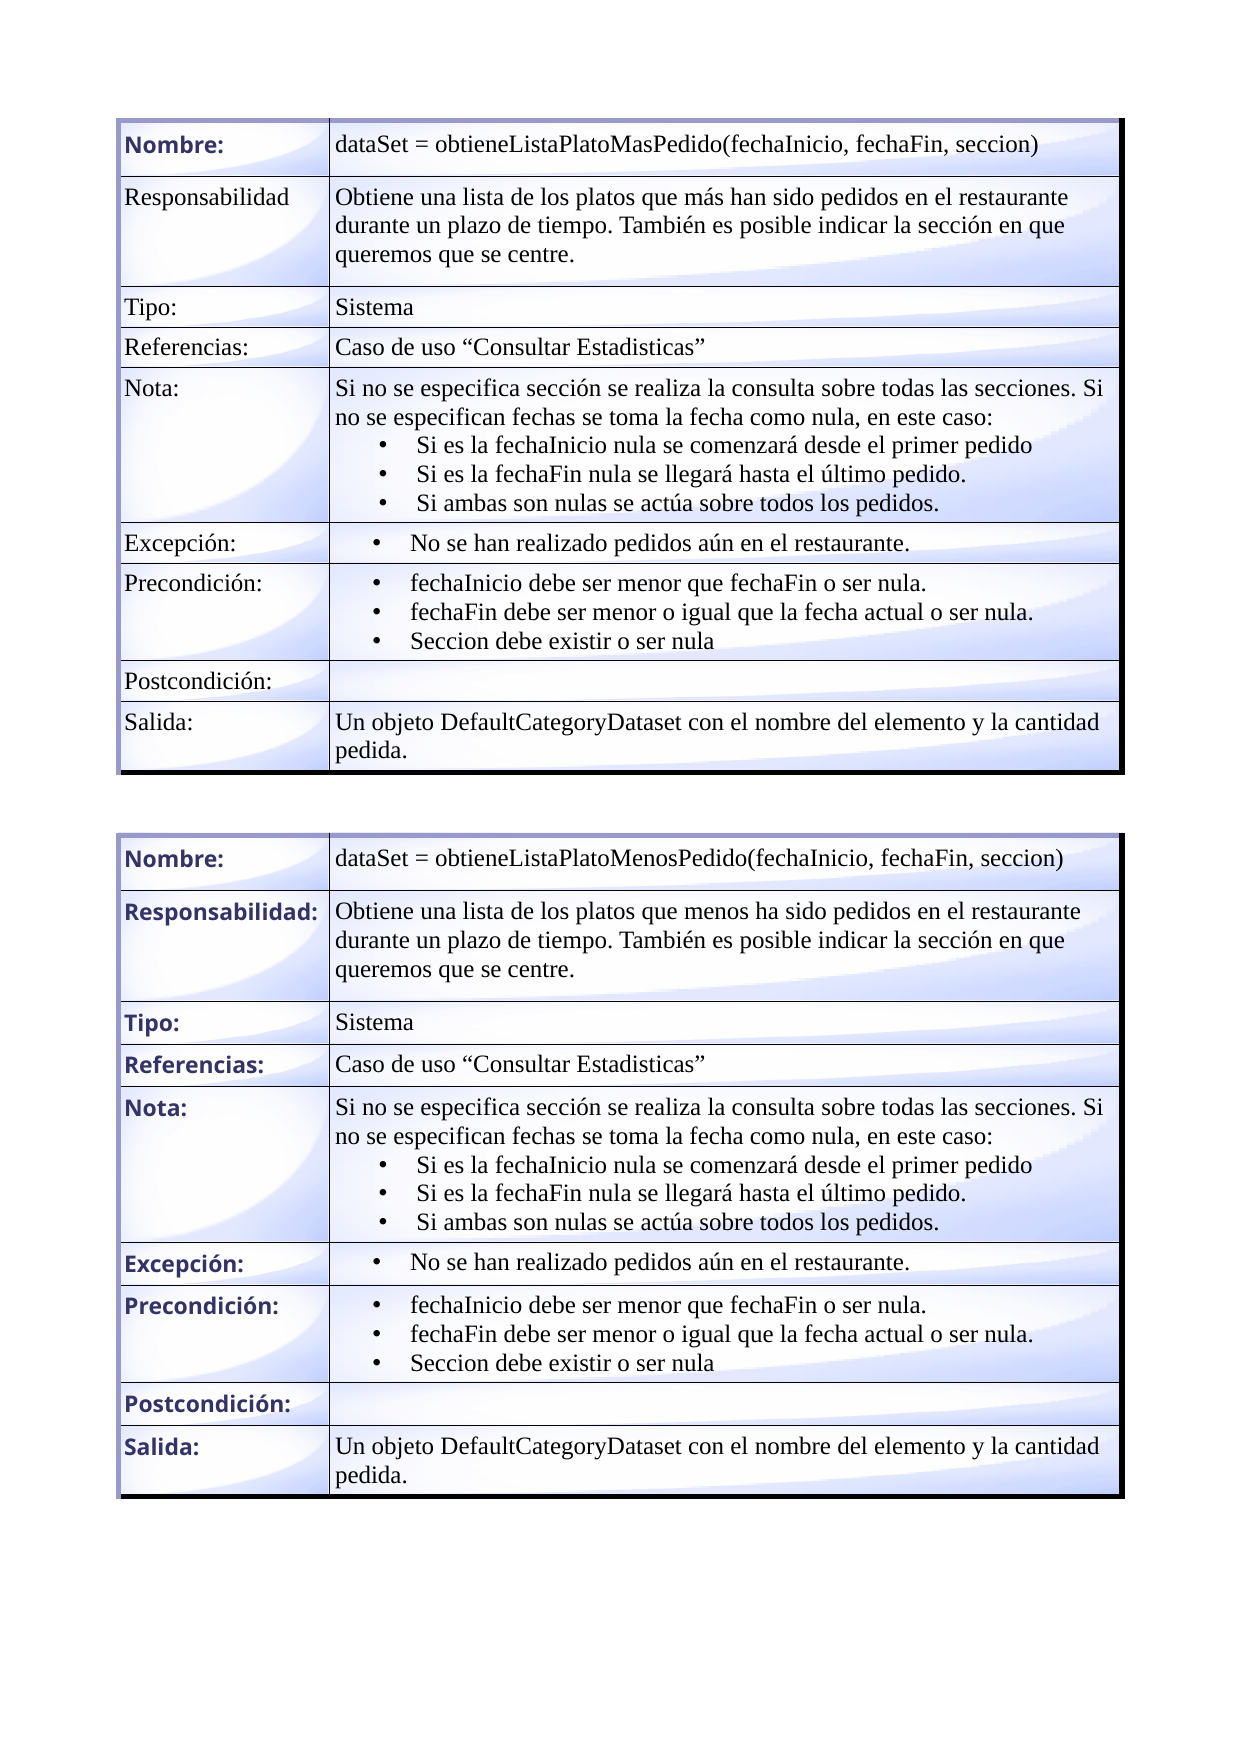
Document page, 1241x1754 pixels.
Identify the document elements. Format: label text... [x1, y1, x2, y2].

table_cell No se han realizado pedidos aún en el restaurante. [330, 523, 1119, 563]
table_cell [330, 1383, 1119, 1425]
table_header dataSet = obtieneListaPlatoMasPedido(fechaInicio, fechaFin, seccion) [330, 123, 1119, 176]
table_cell Salida: [121, 702, 329, 770]
table_cell Nota: [121, 368, 329, 522]
table_cell Tipo: [121, 1002, 329, 1043]
table_cell [330, 661, 1119, 701]
table_cell Referencias: [121, 328, 329, 367]
table_cell Excepción: [121, 1243, 329, 1284]
table_cell Responsabilidad [121, 177, 329, 286]
table_cell fechaInicio debe ser menor que fechaFin o ser nula. fechaFin debe ser menor o igual que la fecha actual o ser nula. Seccion debe existir o ser nula [330, 1286, 1119, 1382]
table_cell Si no se especifica sección se realiza la consulta sobre todas las secciones. Si no se especifican fechas se toma la fecha como nula, en este caso: Si es la fechaInicio nula se comenzará desde el primer pedido Si es la fechaFin nula se llegará hasta el último pedido. Si ambas son nulas se actúa sobre todos los pedidos. [330, 1087, 1119, 1242]
table_cell fechaInicio debe ser menor que fechaFin o ser nula. fechaFin debe ser menor o igual que la fecha actual o ser nula. Seccion debe existir o ser nula [330, 564, 1119, 660]
table_cell Nota: [121, 1087, 329, 1242]
table_cell Postcondición: [121, 661, 329, 701]
table_cell Un objeto DefaultCategoryDataset con el nombre del elemento y la cantidad pedida. [330, 702, 1119, 770]
table_cell Salida: [121, 1426, 329, 1494]
table_cell Precondición: [121, 564, 329, 660]
table_cell Caso de uso “Consultar Estadisticas” [330, 328, 1119, 367]
table_cell Un objeto DefaultCategoryDataset con el nombre del elemento y la cantidad pedida. [330, 1426, 1119, 1494]
table_cell Excepción: [121, 523, 329, 563]
table_cell Sistema [330, 1002, 1119, 1043]
table_cell Obtiene una lista de los platos que más han sido pedidos en el restaurante durante un plazo de tiempo. También es posible indicar la sección en que queremos que se centre. [330, 177, 1119, 286]
table_cell Tipo: [121, 287, 329, 327]
table_cell Postcondición: [121, 1383, 329, 1425]
table_cell Caso de uso “Consultar Estadisticas” [330, 1045, 1119, 1086]
table_cell Referencias: [121, 1045, 329, 1086]
table_cell Sistema [330, 287, 1119, 327]
table_header Nombre: [121, 123, 329, 176]
table_cell No se han realizado pedidos aún en el restaurante. [330, 1243, 1119, 1284]
table_cell Precondición: [121, 1286, 329, 1382]
table_cell Si no se especifica sección se realiza la consulta sobre todas las secciones. Si no se especifican fechas se toma la fecha como nula, en este caso: Si es la fechaInicio nula se comenzará desde el primer pedido Si es la fechaFin nula se llegará hasta el último pedido. Si ambas son nulas se actúa sobre todos los pedidos. [330, 368, 1119, 522]
table_cell Obtiene una lista de los platos que menos ha sido pedidos en el restaurante durante un plazo de tiempo. También es posible indicar la sección en que queremos que se centre. [330, 891, 1119, 1001]
table_header Nombre: [121, 838, 329, 890]
table_cell Responsabilidad: [121, 891, 329, 1001]
table_header dataSet = obtieneListaPlatoMenosPedido(fechaInicio, fechaFin, seccion) [330, 838, 1119, 890]
